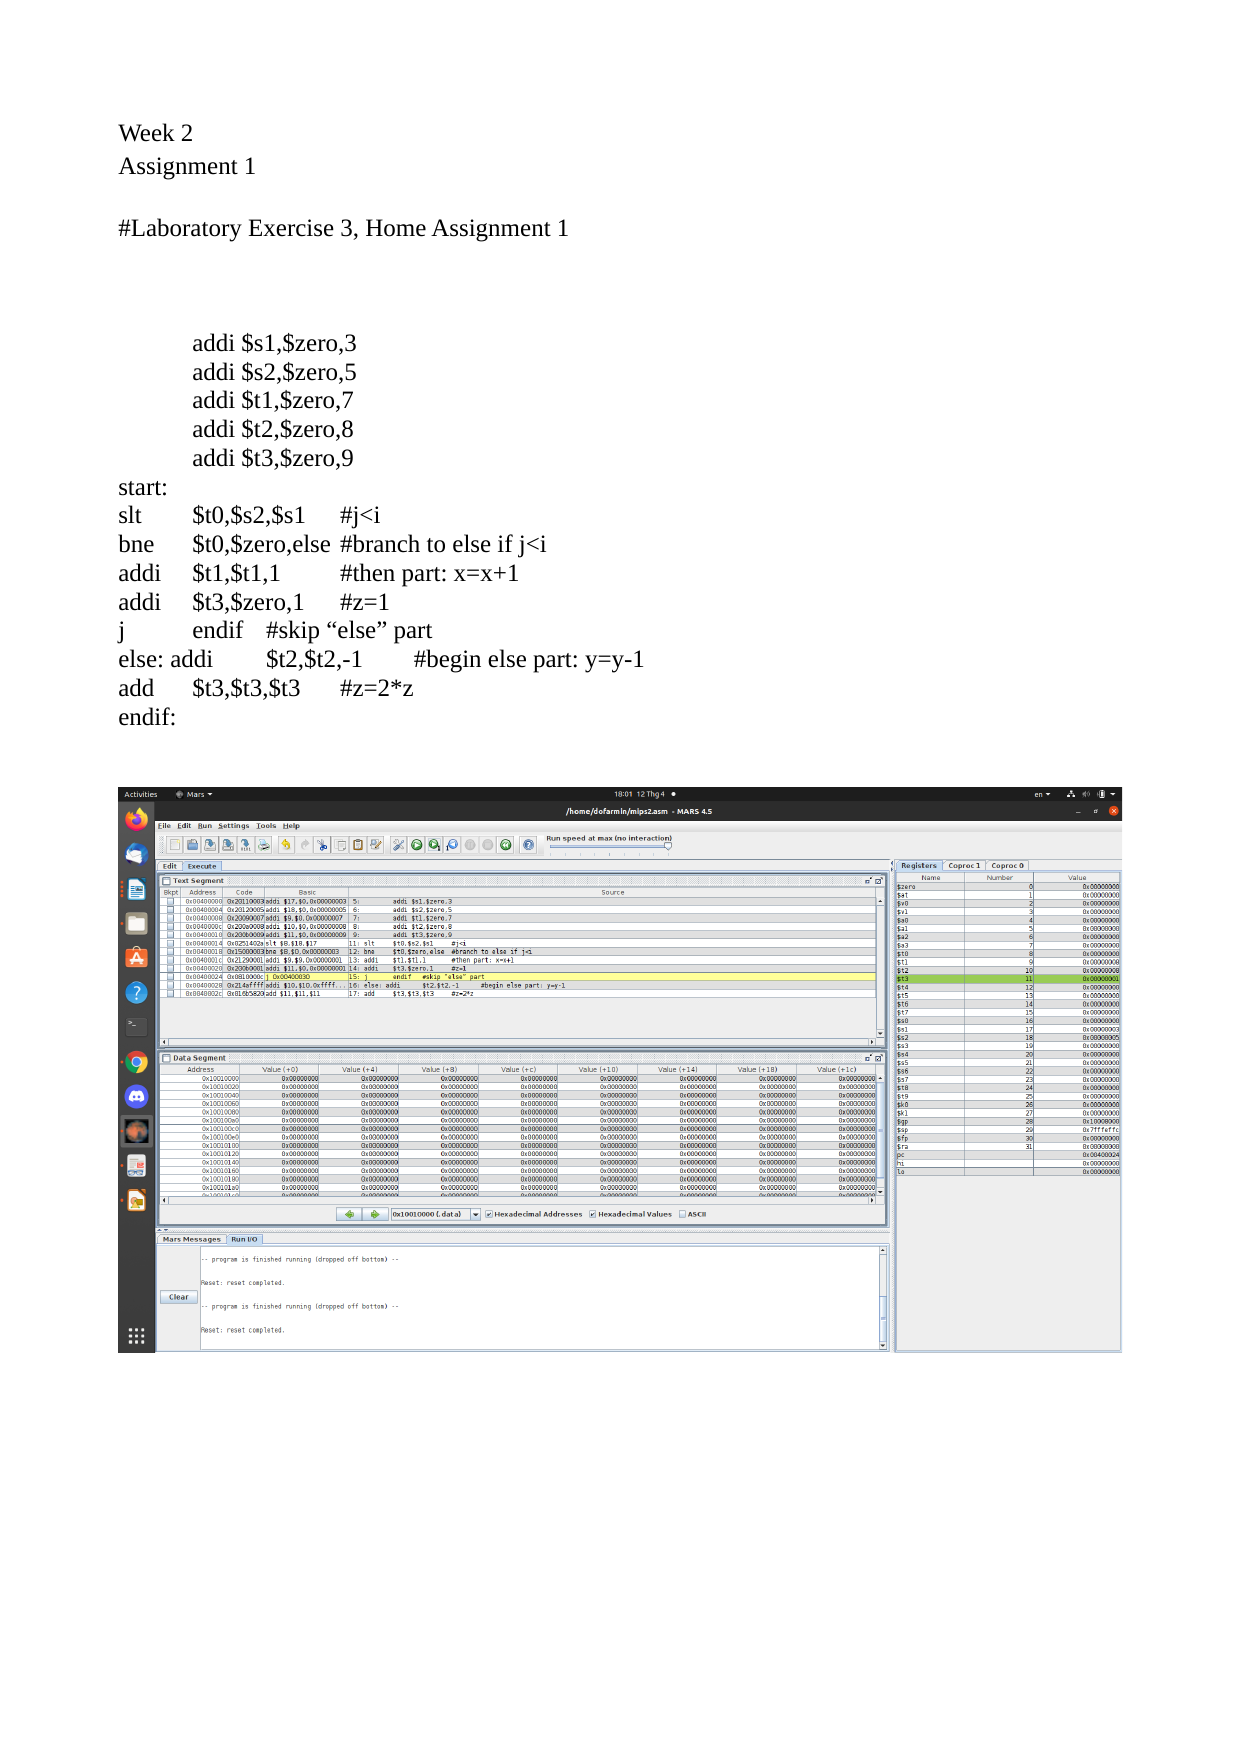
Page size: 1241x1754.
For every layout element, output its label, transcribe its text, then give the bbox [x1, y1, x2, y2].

text addi $t1,$t1,1 #then part: x=x+1 [118, 558, 1122, 587]
text start: [118, 472, 1122, 500]
text addi $t3,$zero,9 [118, 443, 1122, 472]
text addi $t3,$zero,1 #z=1 [118, 587, 1122, 615]
text bne $t0,$zero,else #branch to else if j<i [118, 529, 1122, 558]
text else: addi $t2,$t2,-1 #begin else part: y=y-1 [118, 644, 1122, 673]
text addi $t2,$zero,8 [118, 414, 1122, 443]
text Assignment 1 [118, 151, 1122, 180]
text Week 2 [118, 118, 1122, 147]
text addi $t1,$zero,7 [118, 385, 1122, 414]
text #Laboratory Exercise 3, Home Assignment 1 [118, 213, 1122, 242]
picture [118, 787, 1123, 1353]
text add $t3,$t3,$t3 #z=2*z [118, 673, 1122, 702]
text j endif #skip “else” part [118, 615, 1122, 644]
text addi $s2,$zero,5 [118, 357, 1122, 385]
text endif: [118, 702, 1122, 730]
text addi $s1,$zero,3 [118, 328, 1122, 357]
text slt $t0,$s2,$s1 #j<i [118, 500, 1122, 529]
